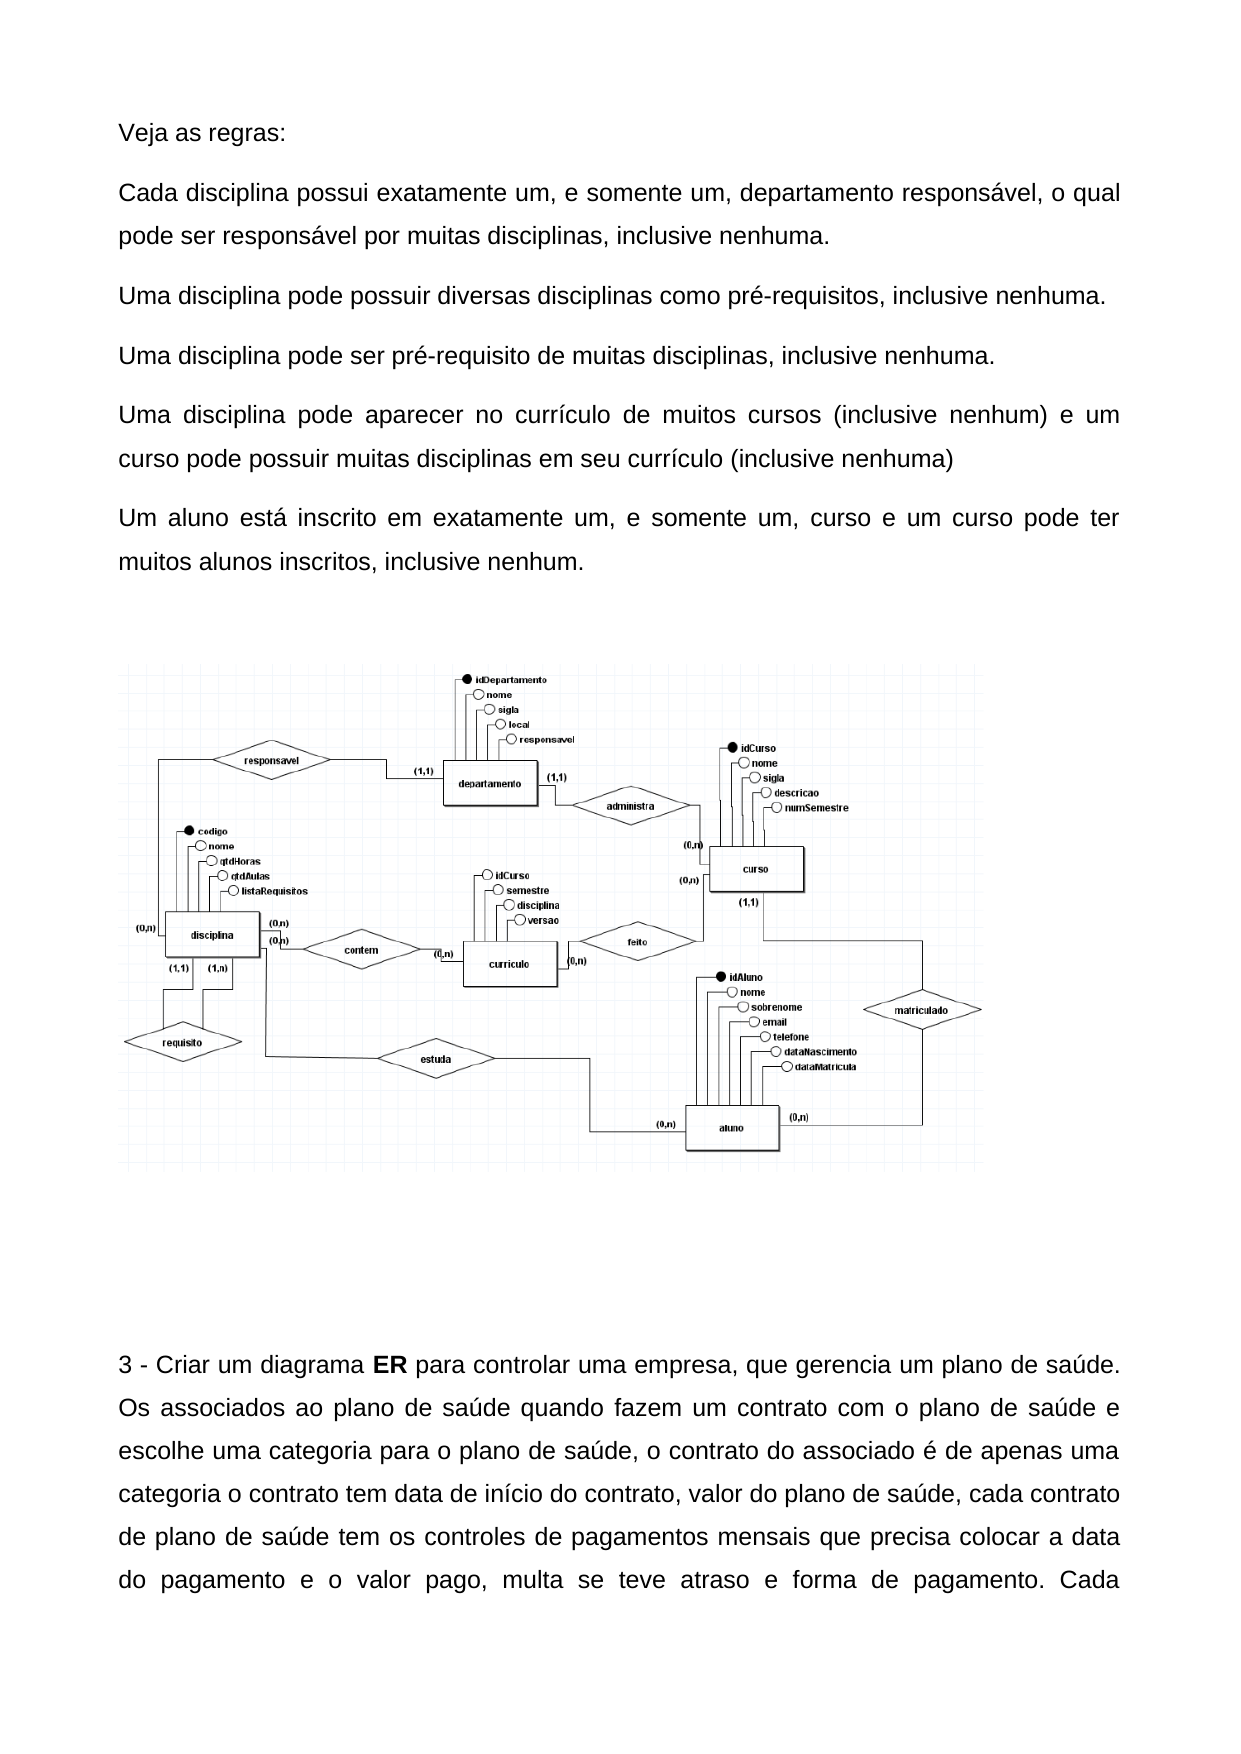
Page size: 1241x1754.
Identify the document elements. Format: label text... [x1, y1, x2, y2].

text Uma disciplina pode ser pré-requisito de muitas disciplinas, inclusive nenhuma. [118, 341, 1122, 369]
text 3 - Criar um diagrama ER para controlar uma empresa, que gerencia um plano de saúde. Os associados ao plano de saúde quando fazem um contrato com o plano de saúde e escolhe uma categoria para o plano de saúde, o contrato do associado é de apenas uma categoria o contrato tem data de início do contrato, valor do plano de saúde, cada contrato de plano de saúde tem os controles de pagamentos mensais que precisa colocar a data do pagamento e o valor pago, multa se teve atraso e forma de pagamento. Cada [118, 1350, 1122, 1594]
text Um aluno está inscrito em exatamente um, e somente um, curso e um curso pode ter muitos alunos inscritos, inclusive nenhum. [118, 503, 1122, 575]
text Veja as regras: [118, 118, 1122, 147]
text Uma disciplina pode aparecer no currículo de muitos cursos (inclusive nenhum) e um curso pode possuir muitas disciplinas em seu currículo (inclusive nenhuma) [118, 400, 1122, 472]
text Uma disciplina pode possuir diversas disciplinas como pré-requisitos, inclusive nenhuma. [118, 281, 1122, 309]
text Cada disciplina possui exatamente um, e somente um, departamento responsável, o qual pode ser responsável por muitas disciplinas, inclusive nenhuma. [118, 178, 1122, 250]
